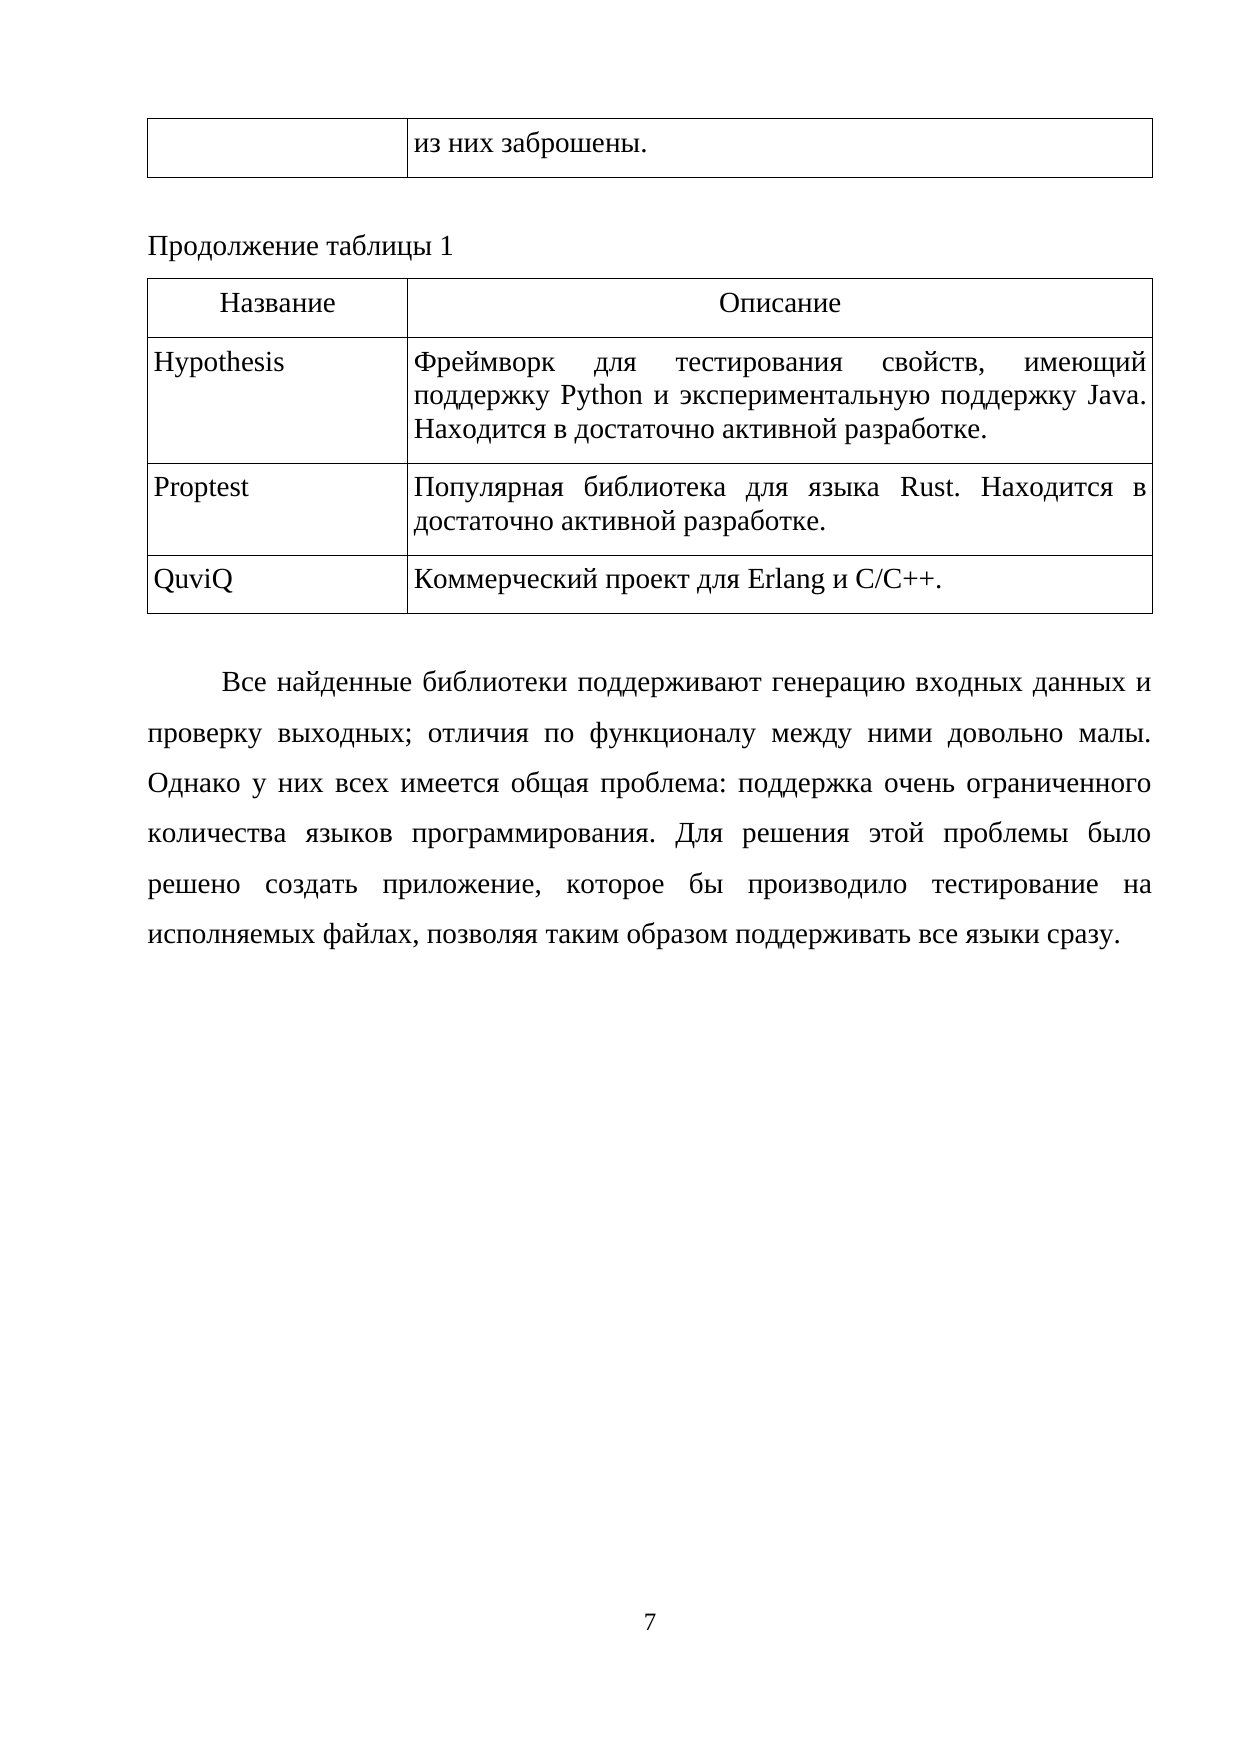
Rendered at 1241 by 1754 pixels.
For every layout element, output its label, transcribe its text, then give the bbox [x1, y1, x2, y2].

table_cell Proptest [148, 464, 407, 554]
table_cell из них заброшены. [408, 119, 1152, 177]
table_cell QuviQ [148, 556, 407, 613]
table_cell Коммерческий проект для Erlang и C/C++. [408, 556, 1152, 613]
table_header Название [148, 279, 407, 337]
table_cell [148, 119, 407, 177]
text Все найденные библиотеки поддерживают генерацию входных данных и проверку выходных; отличия по функционалу между ними довольно малы. Однако у них всех имеется общая проблема: поддержка очень ограниченного количества языков программирования. Для решения этой проблемы было решено создать приложение, которое бы производило тестирование на исполняемых файлах, позволяя таким образом поддерживать все языки сразу. [147, 664, 1152, 949]
table_cell Популярная библиотека для языка Rust. Находится в достаточно активной разработке. [408, 464, 1152, 554]
table_cell Hypothesis [148, 338, 407, 462]
table_header Описание [408, 279, 1152, 337]
text Продолжение таблицы 1 [147, 228, 1152, 262]
table_cell Фреймворк для тестирования свойств, имеющий поддержку Python и экспериментальную поддержку Java. Находится в достаточно активной разработке. [408, 338, 1152, 462]
